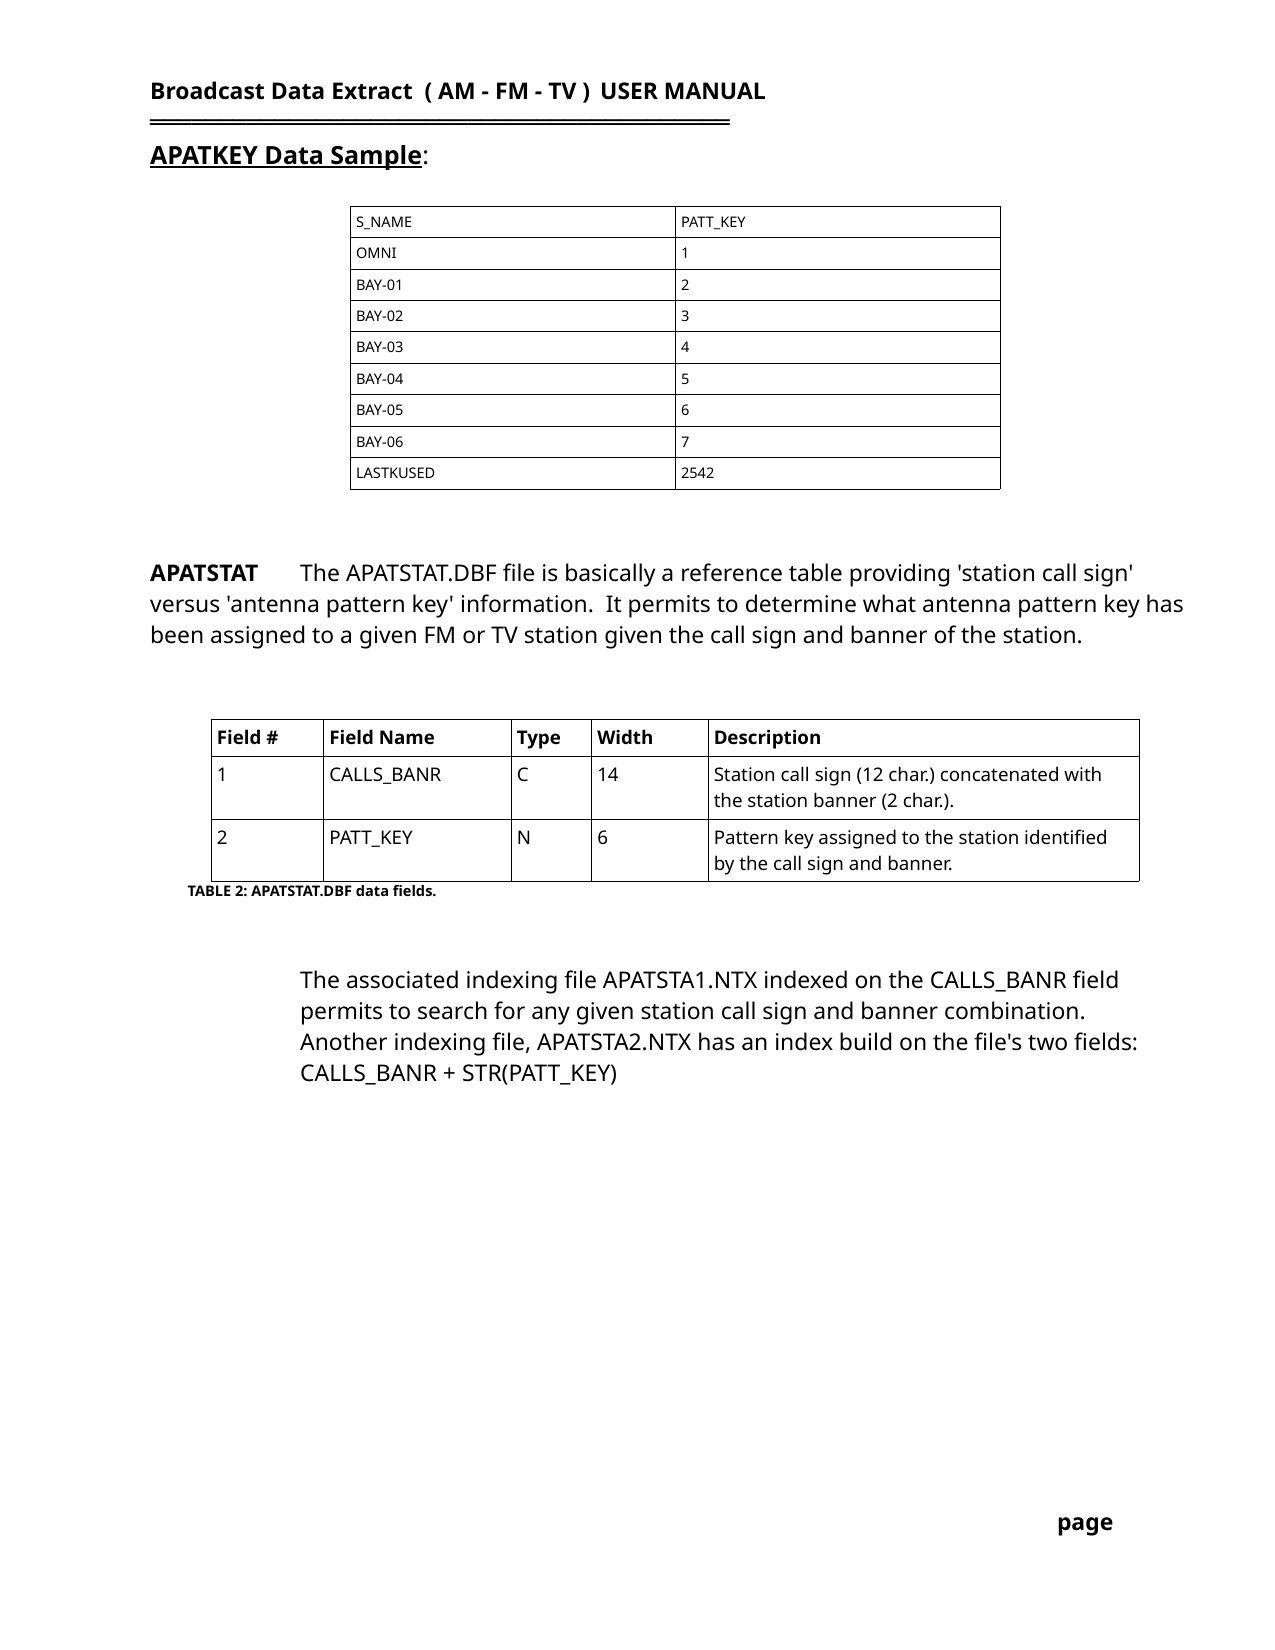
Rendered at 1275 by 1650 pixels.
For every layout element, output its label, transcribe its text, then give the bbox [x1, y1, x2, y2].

table_cell 4 [676, 332, 1000, 363]
table_header Description [709, 720, 1139, 756]
table_cell 6 [592, 820, 708, 881]
table_header S_NAME [351, 207, 675, 237]
table_cell BAY-03 [351, 332, 675, 363]
table_header Field # [212, 720, 323, 756]
table_header Width [592, 720, 708, 756]
table_cell 6 [676, 395, 1000, 426]
text TABLE 2: APATSTAT.DBF data fields. [150, 881, 1200, 901]
table_cell BAY-05 [351, 395, 675, 426]
table_cell 1 [676, 238, 1000, 268]
table_cell 2 [212, 820, 323, 881]
table_cell PATT_KEY [324, 820, 511, 881]
table_cell 1 [212, 757, 323, 818]
table_cell Station call sign (12 char.) concatenated with the station banner (2 char.). [709, 757, 1139, 818]
table_cell LASTKUSED [351, 458, 675, 489]
table_cell Pattern key assigned to the station identified by the call sign and banner. [709, 820, 1139, 881]
table_cell 14 [592, 757, 708, 818]
table_cell BAY-02 [351, 301, 675, 331]
table_cell 2 [676, 270, 1000, 300]
table_cell CALLS_BANR [324, 757, 511, 818]
table_header Type [512, 720, 591, 756]
table_header PATT_KEY [676, 207, 1000, 237]
text APATKEY Data Sample: [150, 137, 1200, 172]
table_cell OMNI [351, 238, 675, 268]
text The associated indexing file APATSTA1.NTX indexed on the CALLS_BANR field permits to search for any given station call sign and banner combination. [300, 964, 1200, 1026]
table_cell 3 [676, 301, 1000, 331]
table_header Field Name [324, 720, 511, 756]
table_cell 2542 [676, 458, 1000, 489]
table_cell 7 [676, 427, 1000, 457]
text APATSTAT The APATSTAT.DBF file is basically a reference table providing 'station call sign' versus 'antenna pattern key' information. It permits to determine what antenna pattern key has been assigned to a given FM or TV station given the call sign and banner of the station. [150, 557, 1200, 651]
table_cell BAY-04 [351, 364, 675, 394]
table_cell C [512, 757, 591, 818]
text Another indexing file, APATSTA2.NTX has an index build on the file's two fields: CALLS_BANR + STR(PATT_KEY) [300, 1026, 1200, 1089]
table_cell N [512, 820, 591, 881]
table_cell 5 [676, 364, 1000, 394]
table_cell BAY-01 [351, 270, 675, 300]
table_cell BAY-06 [351, 427, 675, 457]
